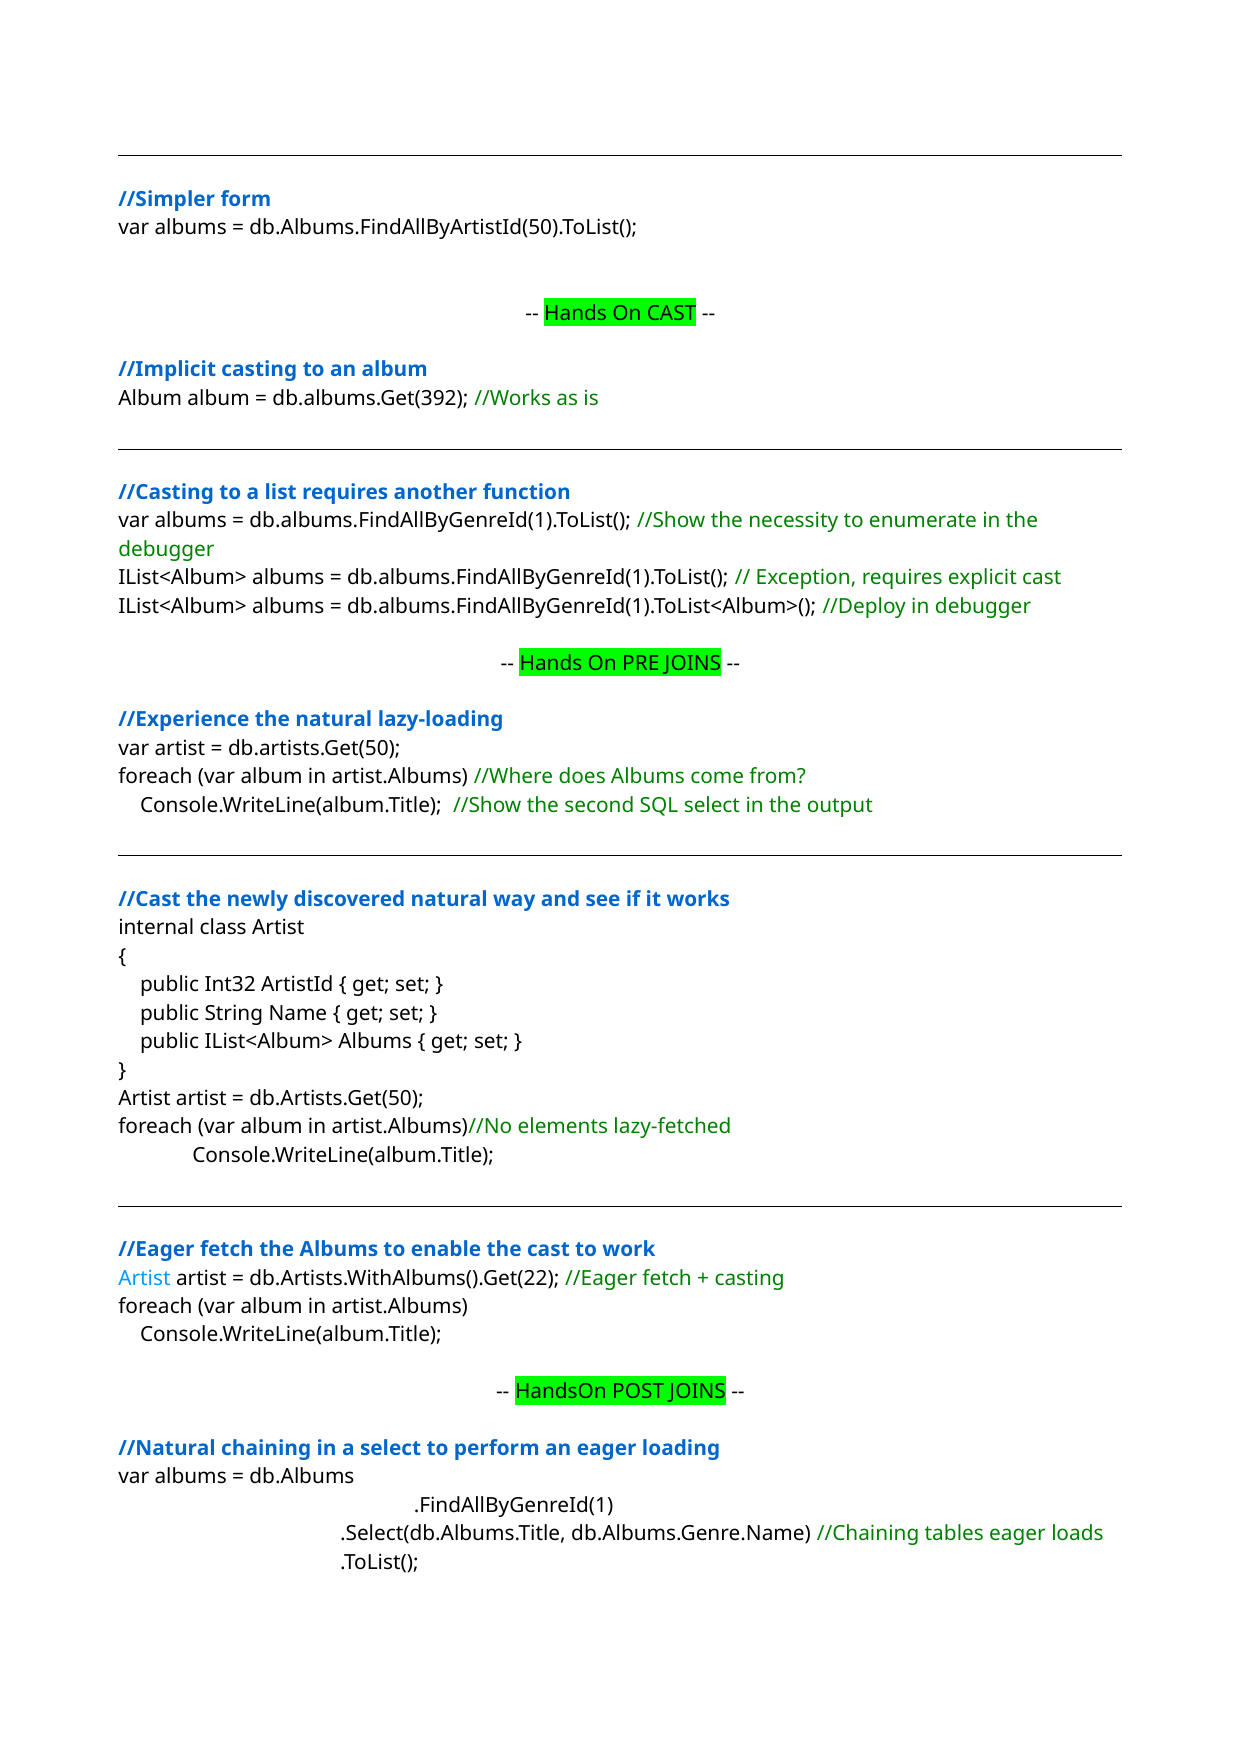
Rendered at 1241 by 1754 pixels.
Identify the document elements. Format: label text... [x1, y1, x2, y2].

text IList<Album> albums = db.albums.FindAllByGenreId(1).ToList<Album>(); //Deploy in debugger [118, 591, 1122, 619]
text { [118, 941, 1122, 969]
text .FindAllByGenreId(1) [118, 1490, 1122, 1518]
text -- Hands On CAST -- [118, 298, 1122, 326]
text Console.WriteLine(album.Title); [118, 1319, 1122, 1348]
text //Experience the natural lazy-loading [118, 704, 1122, 733]
text -- Hands On PRE JOINS -- [118, 648, 1122, 676]
text //Casting to a list requires another function [118, 477, 1122, 506]
text public Int32 ArtistId { get; set; } [118, 969, 1122, 998]
text .Select(db.Albums.Title, db.Albums.Genre.Name) //Chaining tables eager loads [118, 1518, 1122, 1547]
text foreach (var album in artist.Albums) [118, 1291, 1122, 1319]
text var artist = db.artists.Get(50); [118, 733, 1122, 761]
text Console.WriteLine(album.Title); //Show the second SQL select in the output [118, 790, 1122, 818]
text -- HandsOn POST JOINS -- [118, 1376, 1122, 1405]
text var albums = db.albums.FindAllByGenreId(1).ToList(); //Show the necessity to enumerate in the debugger [118, 506, 1122, 562]
text Console.WriteLine(album.Title); [118, 1140, 1122, 1168]
text Artist artist = db.Artists.Get(50); [118, 1083, 1122, 1112]
text internal class Artist [118, 912, 1122, 941]
text foreach (var album in artist.Albums)//No elements lazy-fetched [118, 1112, 1122, 1140]
text Artist artist = db.Artists.WithAlbums().Get(22); //Eager fetch + casting [118, 1263, 1122, 1291]
text Album album = db.albums.Get(392); //Works as is [118, 383, 1122, 411]
text var albums = db.Albums.FindAllByArtistId(50).ToList(); [118, 212, 1122, 241]
text var albums = db.Albums [118, 1462, 1122, 1490]
text .ToList(); [118, 1547, 1122, 1575]
text //Implicit casting to an album [118, 354, 1122, 383]
text //Natural chaining in a select to perform an eager loading [118, 1433, 1122, 1462]
text IList<Album> albums = db.albums.FindAllByGenreId(1).ToList(); // Exception, requires explicit cast [118, 562, 1122, 591]
text //Cast the newly discovered natural way and see if it works [118, 884, 1122, 912]
text public IList<Album> Albums { get; set; } [118, 1026, 1122, 1055]
text //Eager fetch the Albums to enable the cast to work [118, 1234, 1122, 1263]
text } [118, 1055, 1122, 1083]
text //Simpler form [118, 184, 1122, 212]
text foreach (var album in artist.Albums) //Where does Albums come from? [118, 761, 1122, 790]
text public String Name { get; set; } [118, 998, 1122, 1026]
